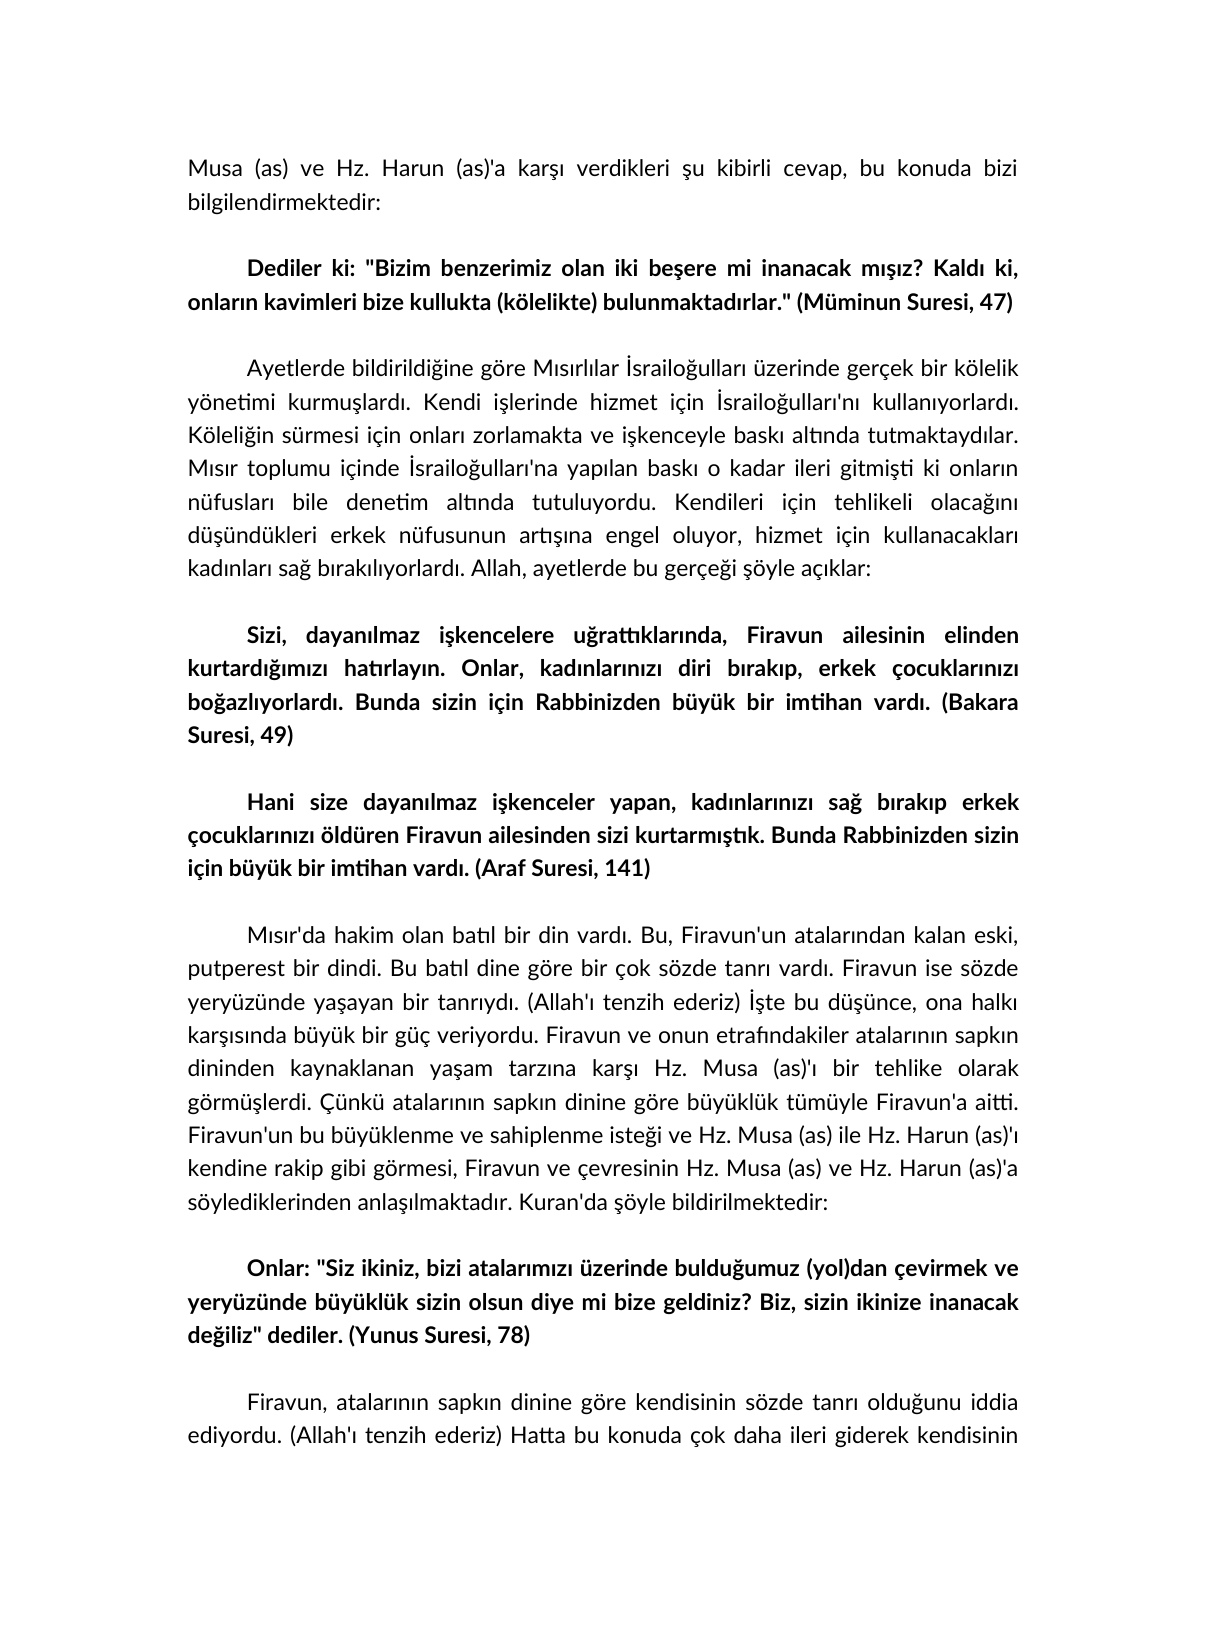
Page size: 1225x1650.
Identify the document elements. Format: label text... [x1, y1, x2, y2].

text Musa (as) ve Hz. Harun (as)'a karşı verdikleri şu kibirli cevap, bu konuda bizi bilgilendirmektedir: [187, 150, 1020, 217]
text Hani size dayanılmaz işkenceler yapan, kadınlarınızı sağ bırakıp erkek çocuklarınızı öldüren Firavun ailesinden sizi kurtarmıştık. Bunda Rabbinizden sizin için büyük bir imtihan vardı. (Araf Suresi, 141) [187, 783, 1020, 883]
text Firavun, atalarının sapkın dinine göre kendisinin sözde tanrı olduğunu iddia ediyordu. (Allah'ı tenzih ederiz) Hatta bu konuda çok daha ileri giderek kendisinin [187, 1383, 1020, 1450]
text Ayetlerde bildirildiğine göre Mısırlılar İsrailoğulları üzerinde gerçek bir kölelik yönetimi kurmuşlardı. Kendi işlerinde hizmet için İsrailoğulları'nı kullanıyorlardı. Köleliğin sürmesi için onları zorlamakta ve işkenceyle baskı altında tutmaktaydılar. Mısır toplumu içinde İsrailoğulları'na yapılan baskı o kadar ileri gitmişti ki onların nüfusları bile denetim altında tutuluyordu. Kendileri için tehlikeli olacağını düşündükleri erkek nüfusunun artışına engel oluyor, hizmet için kullanacakları kadınları sağ bırakılıyorlardı. Allah, ayetlerde bu gerçeği şöyle açıklar: [187, 350, 1020, 583]
text Mısır'da hakim olan batıl bir din vardı. Bu, Firavun'un atalarından kalan eski, putperest bir dindi. Bu batıl dine göre bir çok sözde tanrı vardı. Firavun ise sözde yeryüzünde yaşayan bir tanrıydı. (Allah'ı tenzih ederiz) İşte bu düşünce, ona halkı karşısında büyük bir güç veriyordu. Firavun ve onun etrafındakiler atalarının sapkın dininden kaynaklanan yaşam tarzına karşı Hz. Musa (as)'ı bir tehlike olarak görmüşlerdi. Çünkü atalarının sapkın dinine göre büyüklük tümüyle Firavun'a aitti. Firavun'un bu büyüklenme ve sahiplenme isteği ve Hz. Musa (as) ile Hz. Harun (as)'ı kendine rakip gibi görmesi, Firavun ve çevresinin Hz. Musa (as) ve Hz. Harun (as)'a söylediklerinden anlaşılmaktadır. Kuran'da şöyle bildirilmektedir: [187, 917, 1020, 1217]
text Dediler ki: "Bizim benzerimiz olan iki beşere mi inanacak mışız? Kaldı ki, onların kavimleri bize kullukta (kölelikte) bulunmaktadırlar." (Müminun Suresi, 47) [187, 250, 1020, 317]
text Sizi, dayanılmaz işkencelere uğrattıklarında, Firavun ailesinin elinden kurtardığımızı hatırlayın. Onlar, kadınlarınızı diri bırakıp, erkek çocuklarınızı boğazlıyorlardı. Bunda sizin için Rabbinizden büyük bir imtihan vardı. (Bakara Suresi, 49) [187, 617, 1020, 750]
text Onlar: "Siz ikiniz, bizi atalarımızı üzerinde bulduğumuz (yol)dan çevirmek ve yeryüzünde büyüklük sizin olsun diye mi bize geldiniz? Biz, sizin ikinize inanacak değiliz" dediler. (Yunus Suresi, 78) [187, 1250, 1020, 1350]
